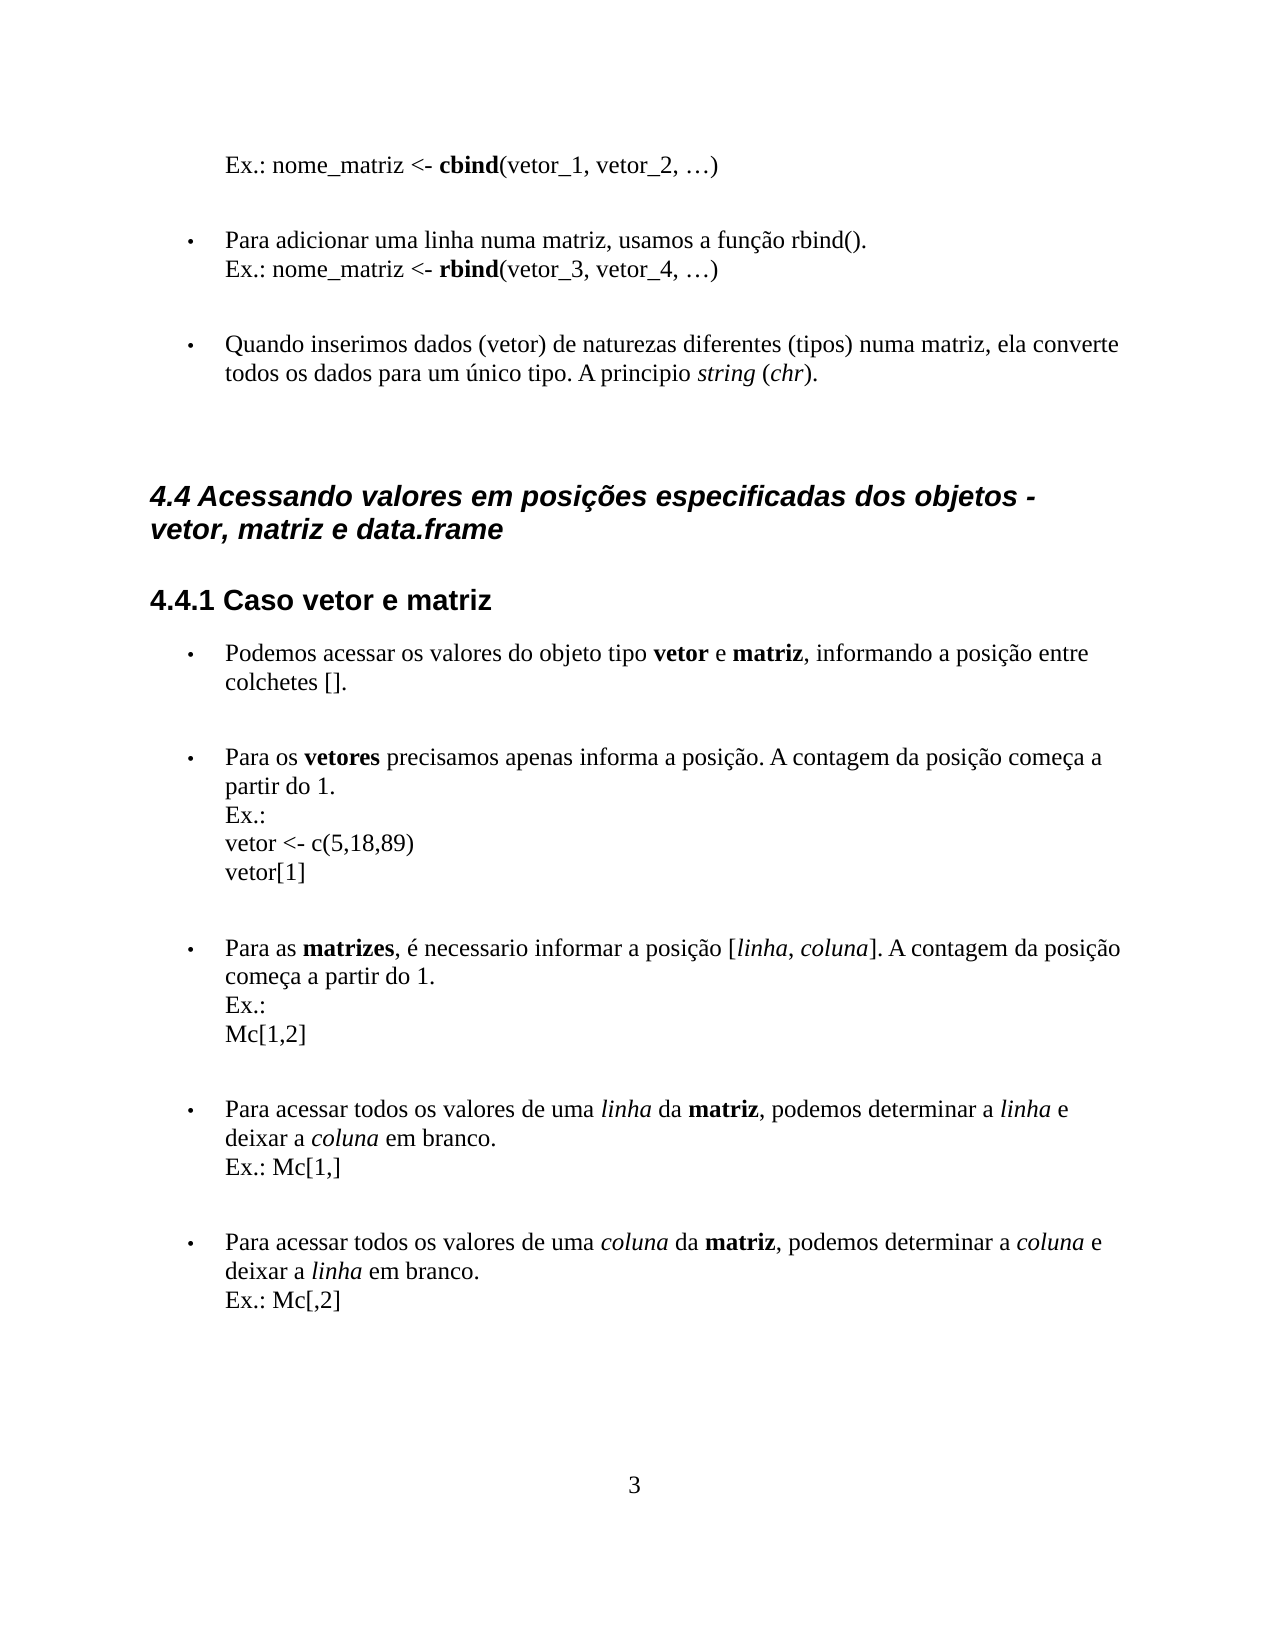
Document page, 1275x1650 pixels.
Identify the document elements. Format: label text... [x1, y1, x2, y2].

list Para acessar todos os valores de uma linha da matriz, podemos determinar a linha e deixar a coluna em branco. Ex.: Mc[1,] [187, 1094, 1125, 1209]
subtitle 4.4 Acessando valores em posições especificadas dos objetos - vetor, matriz e data.frame [150, 478, 1125, 546]
list Para adicionar uma linha numa matriz, usamos a função rbind(). Ex.: nome_matriz <- rbind(vetor_3, vetor_4, …) [187, 225, 1125, 312]
subtitle 4.4.1 Caso vetor e matriz [150, 583, 1125, 617]
list Ex.: nome_matriz <- cbind(vetor_1, vetor_2, …) [187, 150, 1125, 207]
list Para os vetores precisamos apenas informa a posição. A contagem da posição começa a partir do 1. Ex.: vetor <- c(5,18,89) vetor[1] [187, 742, 1125, 915]
list Podemos acessar os valores do objeto tipo vetor e matriz, informando a posição entre colchetes []. [187, 638, 1125, 724]
list Quando inserimos dados (vetor) de naturezas diferentes (tipos) numa matriz, ela converte todos os dados para um único tipo. A principio string (chr). [187, 329, 1125, 416]
list Para acessar todos os valores de uma coluna da matriz, podemos determinar a coluna e deixar a linha em branco. Ex.: Mc[,2] [187, 1227, 1125, 1342]
list Para as matrizes, é necessario informar a posição [linha, coluna]. A contagem da posição começa a partir do 1. Ex.: Mc[1,2] [187, 933, 1125, 1076]
